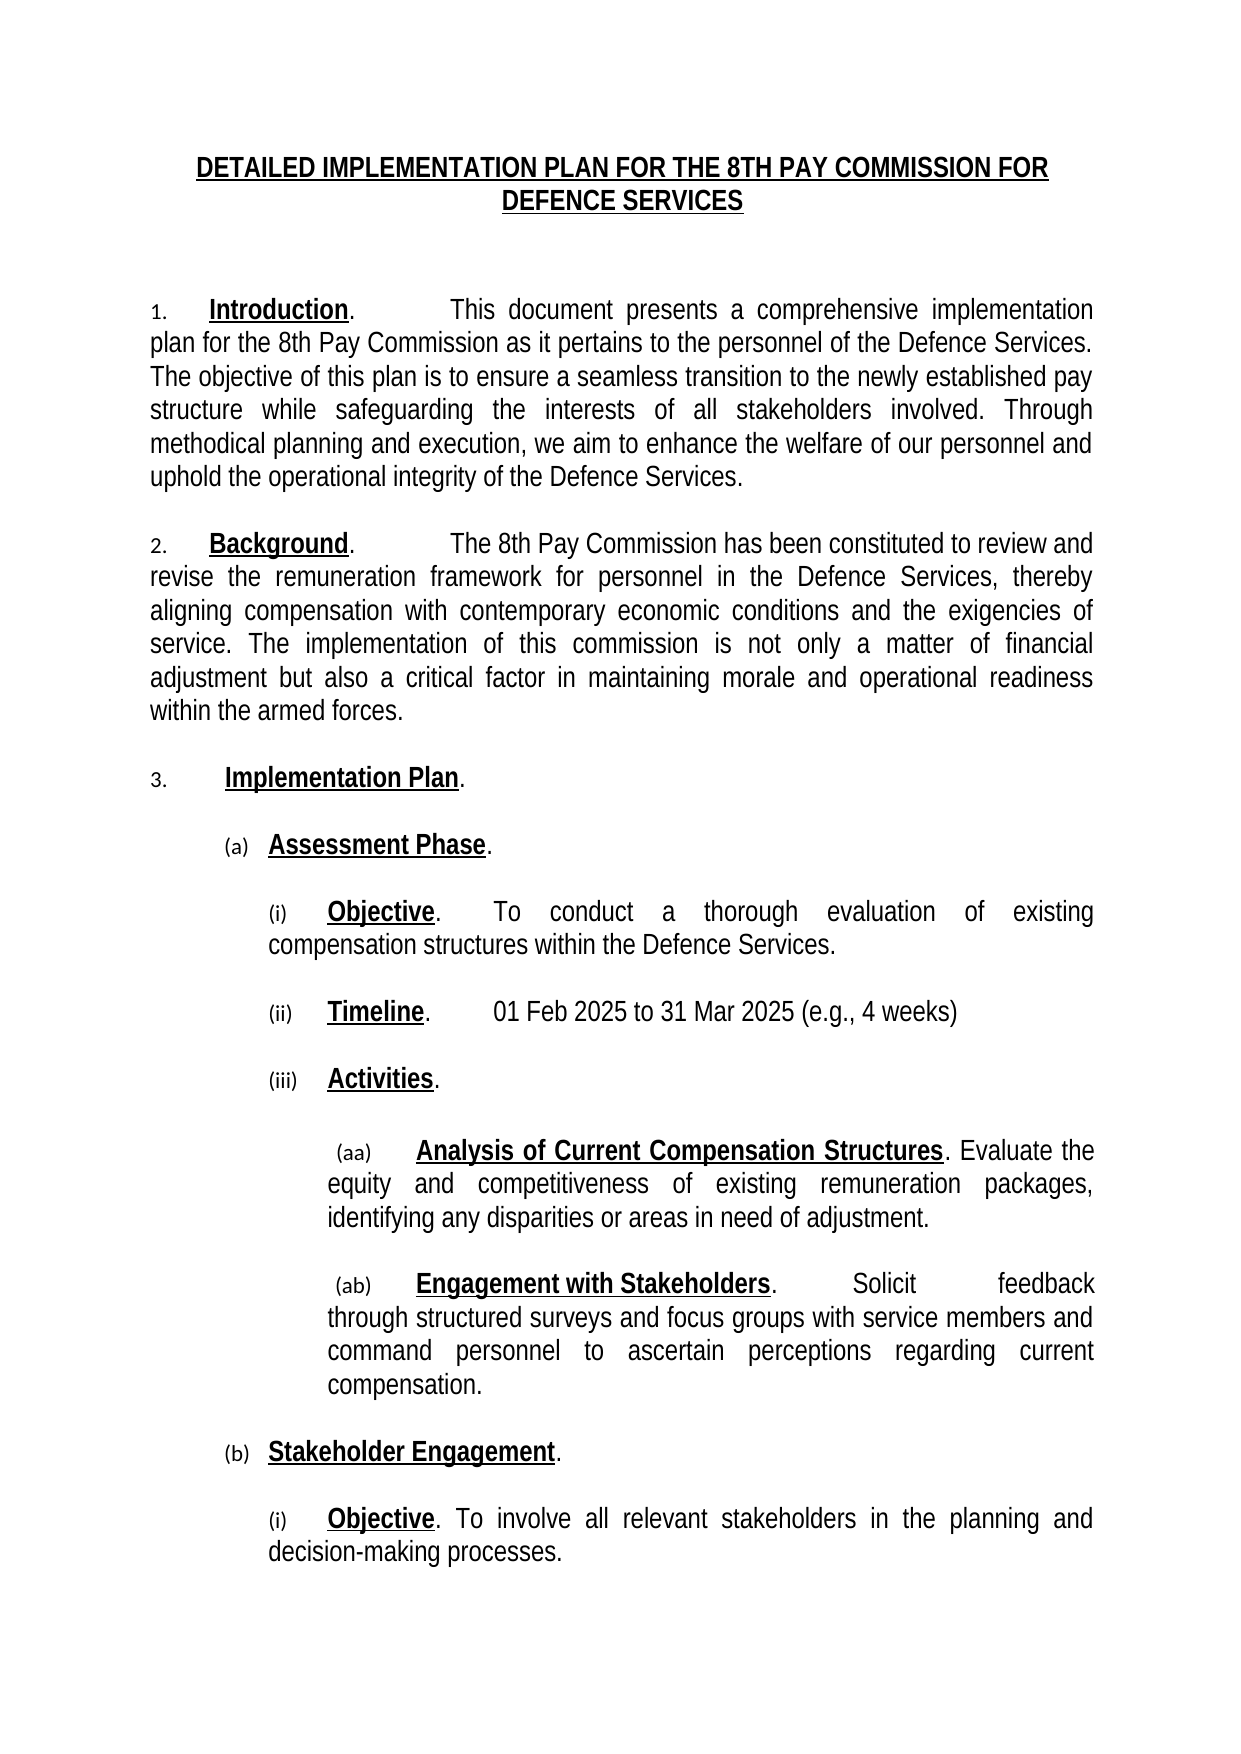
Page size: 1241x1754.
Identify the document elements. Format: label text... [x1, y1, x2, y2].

list Objective. To involve all relevant stakeholders in the planning and decision-making processes. [268, 1501, 1095, 1568]
list Background. The 8th Pay Commission has been constituted to review and revise the remuneration framework for personnel in the Defence Services, thereby aligning compensation with contemporary economic conditions and the exigencies of service. The implementation of this commission is not only a matter of financial adjustment but also a critical factor in maintaining morale and operational readiness within the armed forces. [150, 526, 1095, 727]
list Introduction. This document presents a comprehensive implementation plan for the 8th Pay Commission as it pertains to the personnel of the Defence Services. The objective of this plan is to ensure a seamless transition to the newly established pay structure while safeguarding the interests of all stakeholders involved. Through methodical planning and execution, we aim to enhance the welfare of our personnel and uphold the operational integrity of the Defence Services. [150, 292, 1095, 493]
list Implementation Plan. [150, 760, 1095, 793]
list Activities. [253, 1061, 1095, 1094]
list Timeline. 01 Feb 2025 to 31 Mar 2025 (e.g., 4 weeks) [268, 994, 1095, 1028]
list Engagement with Stakeholders. Solicit feedback through structured surveys and focus groups with service members and command personnel to ascertain perceptions regarding current compensation. [327, 1267, 1095, 1400]
list Assessment Phase. [224, 827, 1095, 860]
text DETAILED IMPLEMENTATION PLAN FOR THE 8TH PAY COMMISSION FOR DEFENCE SERVICES [150, 150, 1095, 217]
list Analysis of Current Compensation Structures. Evaluate the equity and competitiveness of existing remuneration packages, identifying any disparities or areas in need of adjustment. [327, 1133, 1095, 1233]
list Objective. To conduct a thorough evaluation of existing compensation structures within the Defence Services. [268, 894, 1095, 961]
list Stakeholder Engagement. [209, 1434, 1095, 1467]
